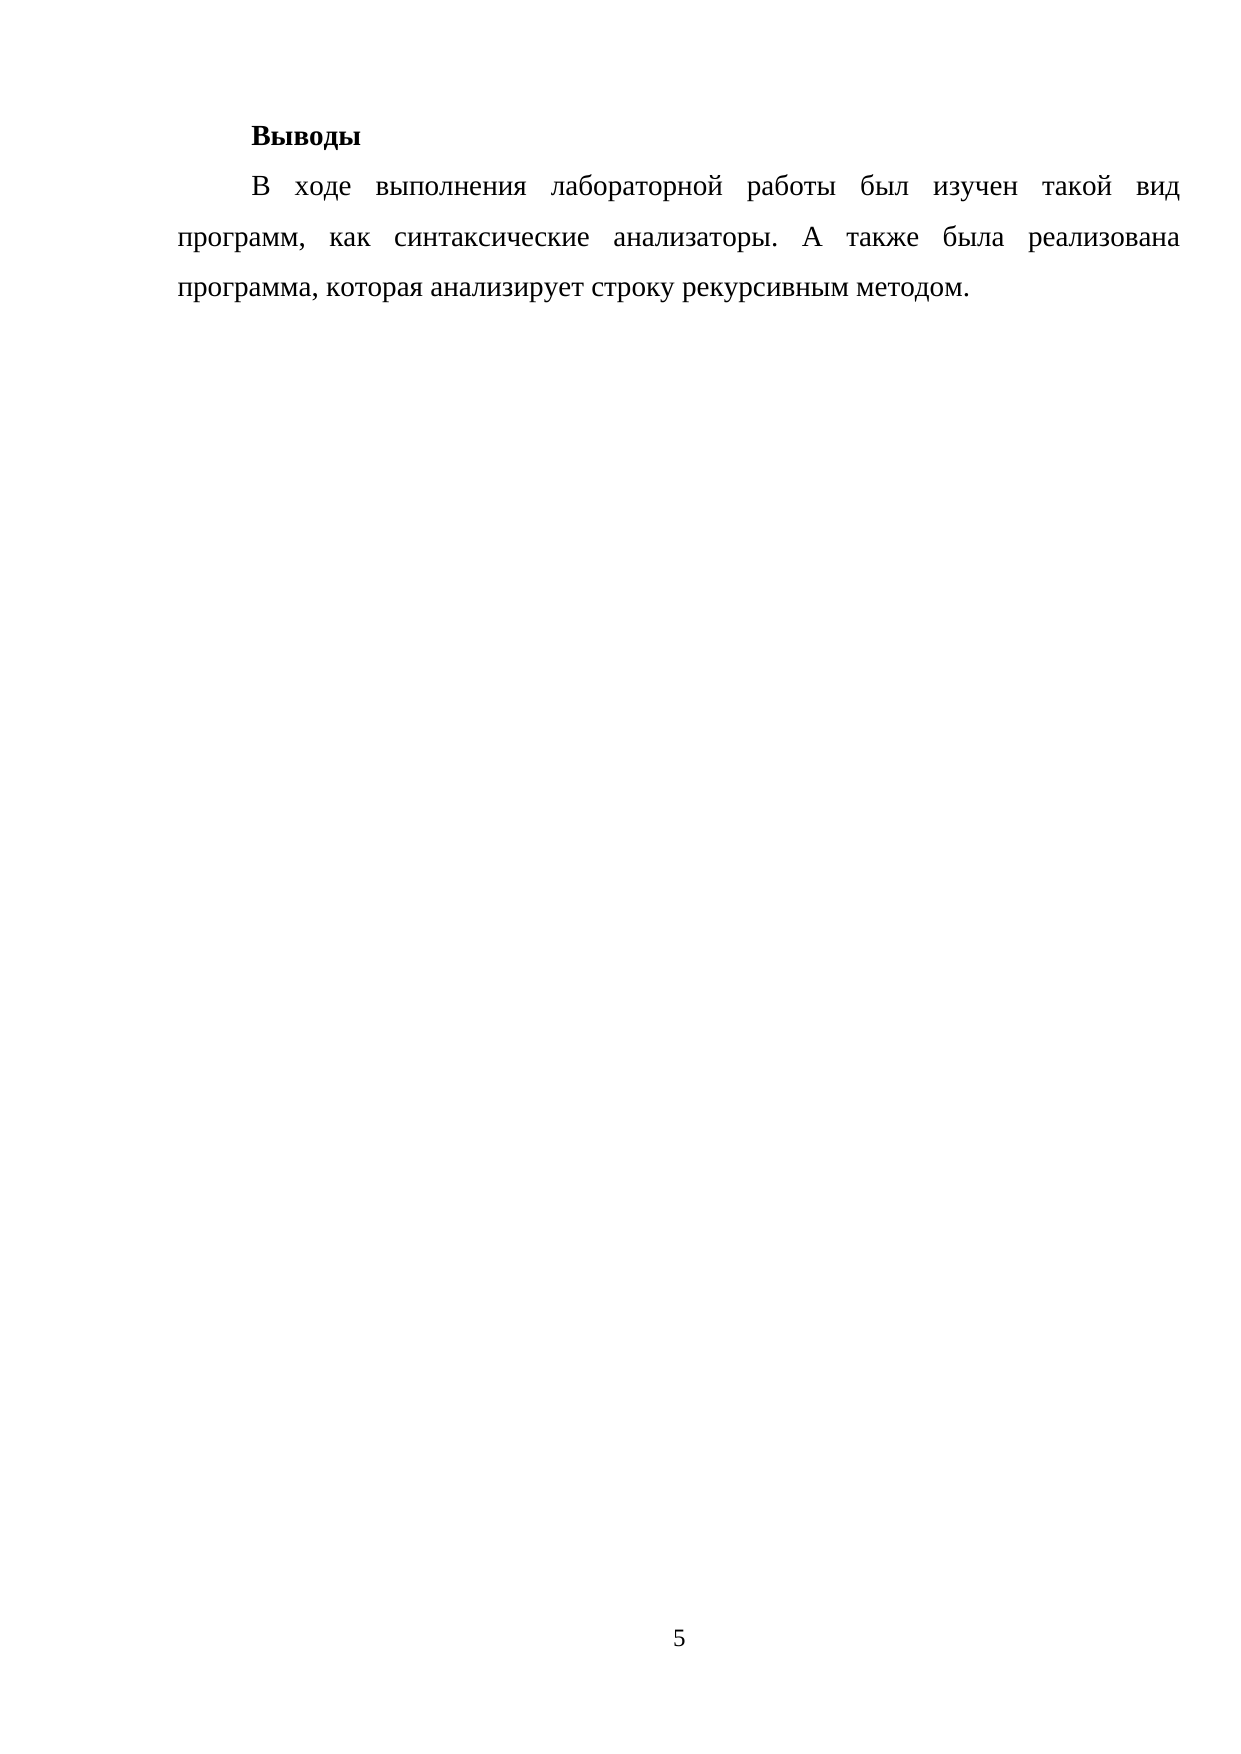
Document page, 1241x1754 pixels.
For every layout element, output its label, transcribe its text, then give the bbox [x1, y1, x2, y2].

text Выводы [177, 118, 1181, 152]
text В ходе выполнения лабораторной работы был изучен такой вид программ, как синтаксические анализаторы. А также была реализована программа, которая анализирует строку рекурсивным методом. [177, 168, 1181, 303]
